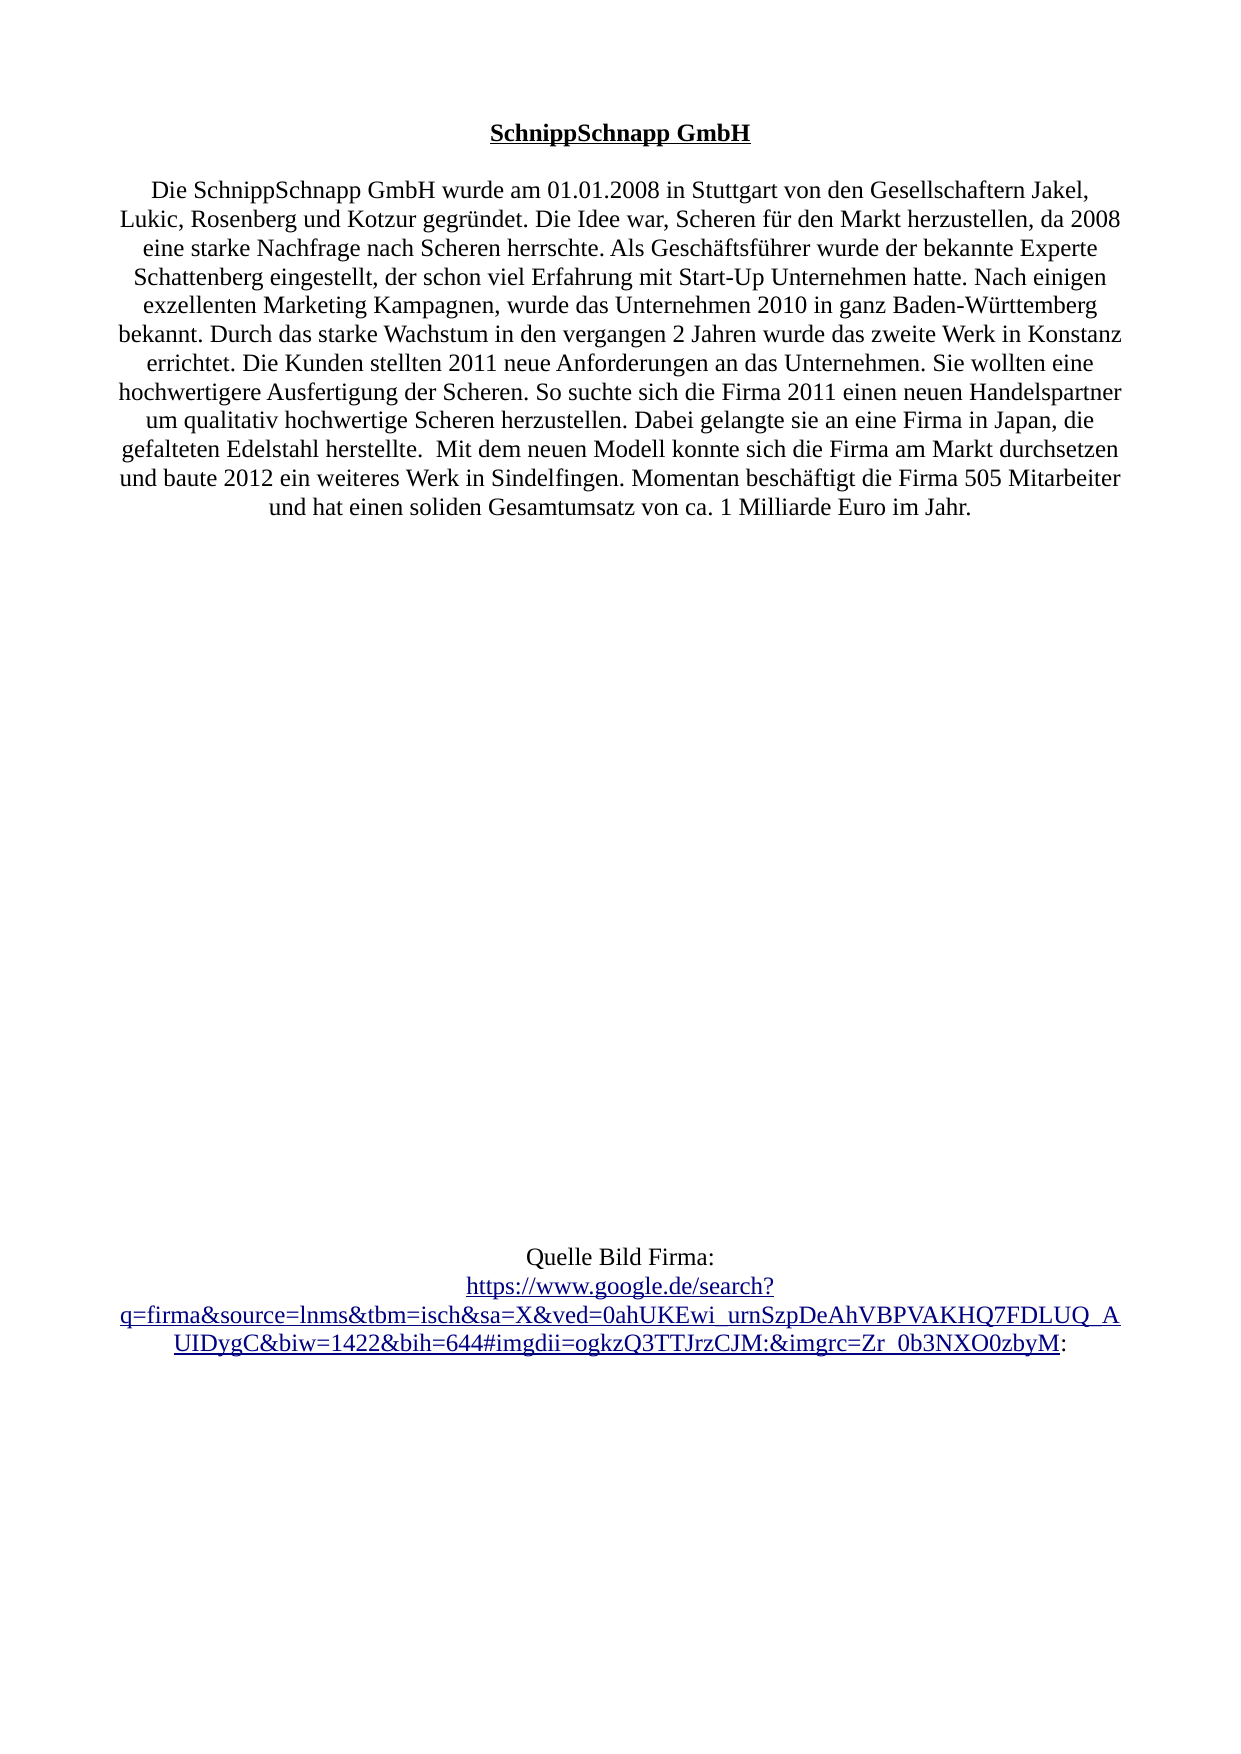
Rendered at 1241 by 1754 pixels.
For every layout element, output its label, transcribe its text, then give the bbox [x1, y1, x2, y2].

text Die SchnippSchnapp GmbH wurde am 01.01.2008 in Stuttgart von den Gesellschaftern Jakel, Lukic, Rosenberg und Kotzur gegründet. Die Idee war, Scheren für den Markt herzustellen, da 2008 eine starke Nachfrage nach Scheren herrschte. Als Geschäftsführer wurde der bekannte Experte Schattenberg eingestellt, der schon viel Erfahrung mit Start-Up Unternehmen hatte. Nach einigen exzellenten Marketing Kampagnen, wurde das Unternehmen 2010 in ganz Baden-Württemberg bekannt. Durch das starke Wachstum in den vergangen 2 Jahren wurde das zweite Werk in Konstanz errichtet. Die Kunden stellten 2011 neue Anforderungen an das Unternehmen. Sie wollten eine hochwertigere Ausfertigung der Scheren. So suchte sich die Firma 2011 einen neuen Handelspartner um qualitativ hochwertige Scheren herzustellen. Dabei gelangte sie an eine Firma in Japan, die gefalteten Edelstahl herstellte. Mit dem neuen Modell konnte sich die Firma am Markt durchsetzen und baute 2012 ein weiteres Werk in Sindelfingen. Momentan beschäftigt die Firma 505 Mitarbeiter und hat einen soliden Gesamtumsatz von ca. 1 Milliarde Euro im Jahr. [118, 176, 1122, 521]
text SchnippSchnapp GmbH [118, 118, 1122, 147]
text Quelle Bild Firma: [118, 1242, 1122, 1271]
text https://www.google.de/search?q=firma&source=lnms&tbm=isch&sa=X&ved=0ahUKEwi_urnSzpDeAhVBPVAKHQ7FDLUQ_AUIDygC&biw=1422&bih=644#imgdii=ogkzQ3TTJrzCJM:&imgrc=Zr_0b3NXO0zbyM: [118, 1271, 1122, 1357]
